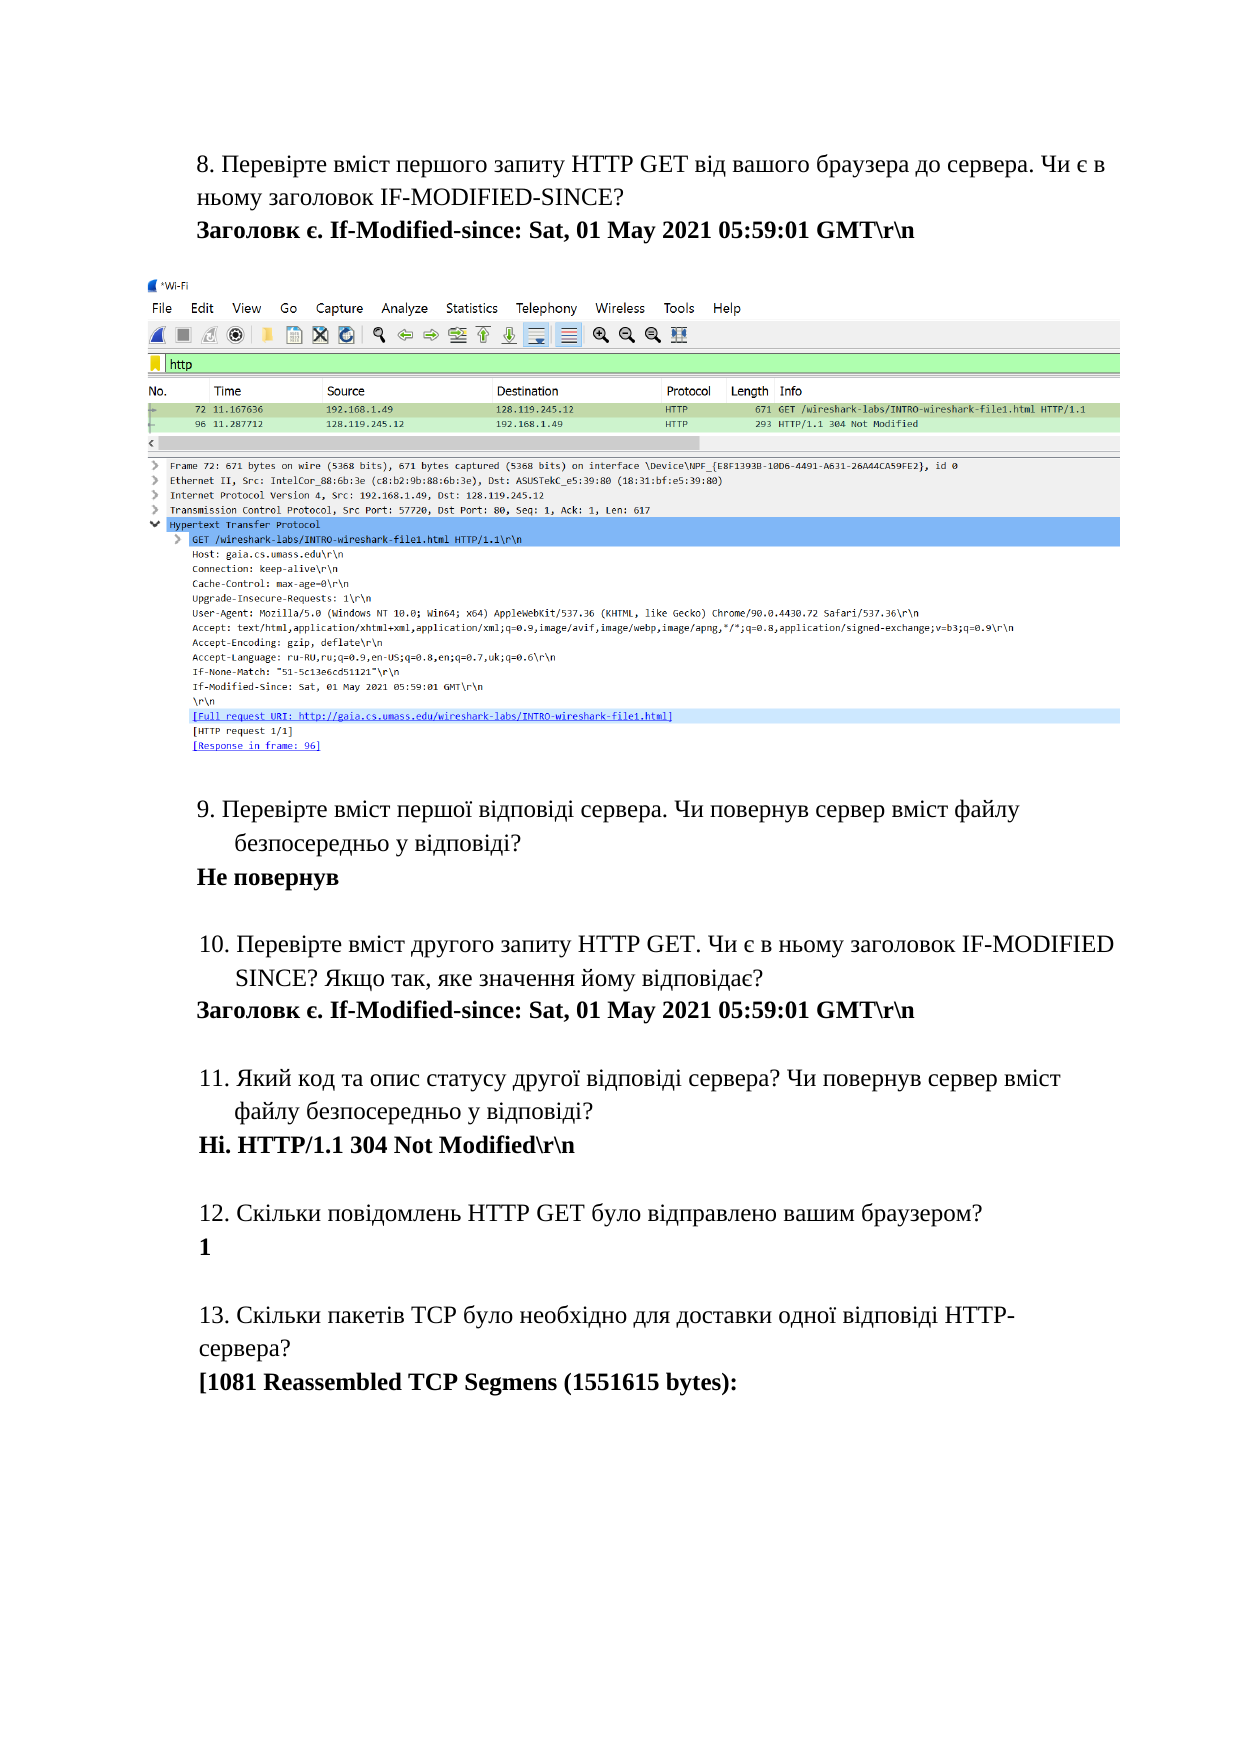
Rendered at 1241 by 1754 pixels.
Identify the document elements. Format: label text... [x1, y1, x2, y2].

text 10. Перевірте вміст другого запиту HTTP GET. Чи є в ньому заголовок IF-MODIFIED SINCE? Якщо так, яке значення йому відповідає? [198, 929, 1120, 991]
text Не повернув [197, 862, 1032, 890]
text [1081 Reassembled TCP Segmens (1551615 bytes): [198, 1367, 1105, 1396]
text Ні. HTTP/1.1 304 Not Modified\r\n [198, 1130, 1131, 1158]
text 8. Перевірте вміст першого запиту HTTP GET від вашого браузера до сервера. Чи є в ньому заголовок IF-MODIFIED-SINCE? [196, 149, 1129, 211]
text 13. Скільки пакетів TCP було необхідно для доставки одної відповіді HTTP-сервера? [198, 1300, 1105, 1362]
text 11. Який код та опис статусу другої відповіді сервера? Чи повернув сервер вміст файлу безпосередньо у відповіді? [198, 1063, 1131, 1124]
text 12. Скільки повідомлень HTTP GET було відправлено вашим браузером? [198, 1198, 1105, 1227]
picture [147, 279, 1120, 752]
text 9. Перевірте вміст першої відповіді сервера. Чи повернув сервер вміст файлу безпосередньо у відповіді? [197, 794, 1032, 856]
text Заголовк є. If-Modified-since: Sat, 01 May 2021 05:59:01 GMT\r\n [196, 215, 1129, 244]
text 1 [198, 1232, 1105, 1261]
text Заголовк є. If-Modified-since: Sat, 01 May 2021 05:59:01 GMT\r\n [196, 996, 1129, 1024]
